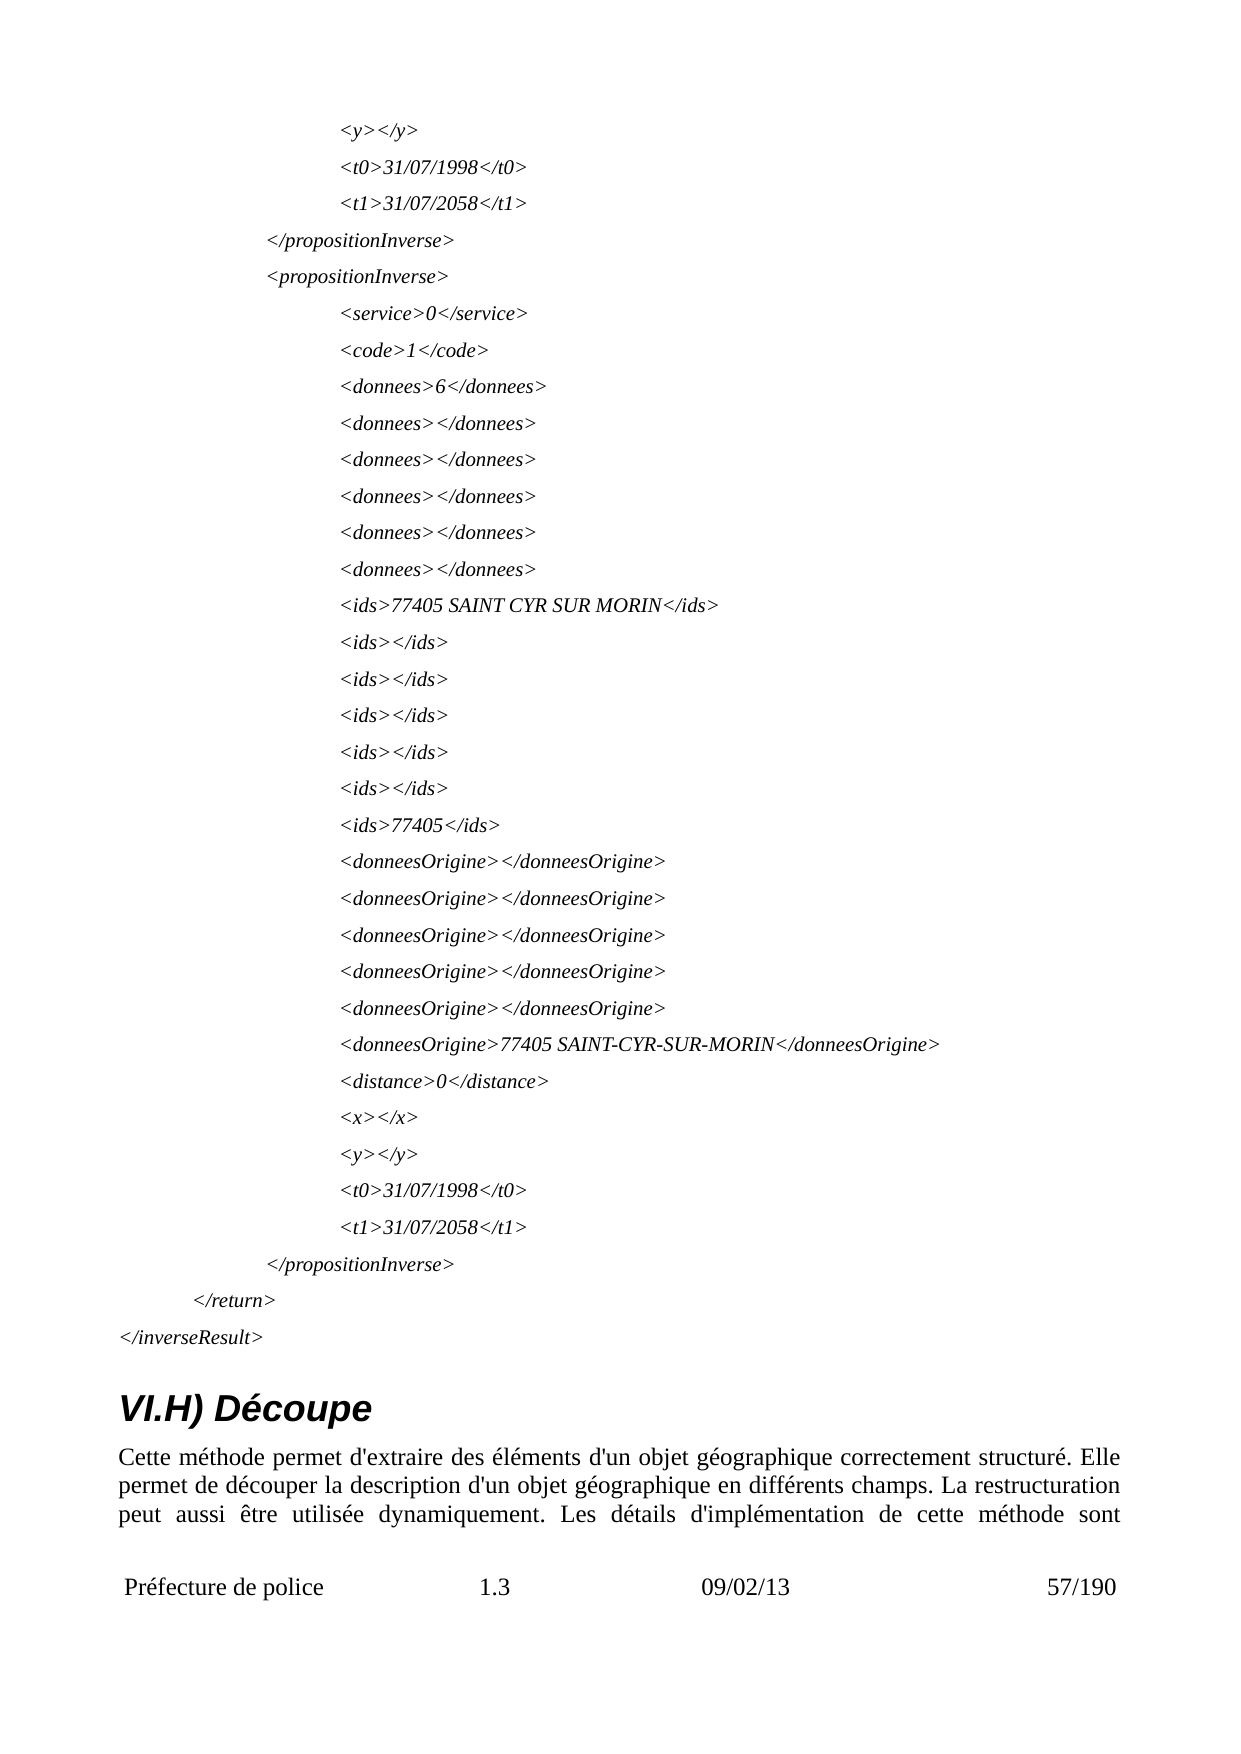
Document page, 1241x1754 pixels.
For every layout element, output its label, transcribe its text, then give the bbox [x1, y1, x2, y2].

text <y></y> [118, 118, 1122, 142]
text <ids></ids> [118, 776, 1122, 800]
text Cette méthode permet d'extraire des éléments d'un objet géographique correctement structuré. Elle permet de découper la description d'un objet géographique en différents champs. La restructuration peut aussi être utilisée dynamiquement. Les détails d'implémentation de cette méthode sont [118, 1442, 1122, 1528]
text <donnees></donnees> [118, 447, 1122, 471]
text <donneesOrigine></donneesOrigine> [118, 959, 1122, 983]
text <donneesOrigine></donneesOrigine> [118, 996, 1122, 1020]
text <donnees></donnees> [118, 557, 1122, 581]
text <t1>31/07/2058</t1> [118, 191, 1122, 215]
text <ids>77405</ids> [118, 813, 1122, 837]
text </propositionInverse> [118, 228, 1122, 252]
text <y></y> [118, 1142, 1122, 1166]
text <ids>77405 SAINT CYR SUR MORIN</ids> [118, 593, 1122, 617]
text <ids></ids> [118, 630, 1122, 654]
text <donnees></donnees> [118, 520, 1122, 544]
text <donneesOrigine></donneesOrigine> [118, 849, 1122, 873]
text </propositionInverse> [118, 1252, 1122, 1276]
text <distance>0</distance> [118, 1069, 1122, 1093]
text <ids></ids> [118, 740, 1122, 764]
text <propositionInverse> [118, 264, 1122, 288]
subtitle Découpe [118, 1386, 1122, 1429]
text <donneesOrigine>77405 SAINT-CYR-SUR-MORIN</donneesOrigine> [118, 1032, 1122, 1056]
text <ids></ids> [118, 703, 1122, 727]
text <t0>31/07/1998</t0> [118, 155, 1122, 179]
text <donneesOrigine></donneesOrigine> [118, 886, 1122, 910]
text <donneesOrigine></donneesOrigine> [118, 922, 1122, 947]
text </inverseResult> [118, 1325, 1122, 1349]
text <donnees></donnees> [118, 411, 1122, 435]
text <code>1</code> [118, 337, 1122, 362]
text <donnees>6</donnees> [118, 374, 1122, 398]
text <x></x> [118, 1105, 1122, 1129]
text </return> [118, 1288, 1122, 1312]
text <service>0</service> [118, 301, 1122, 325]
text <t0>31/07/1998</t0> [118, 1178, 1122, 1202]
text <donnees></donnees> [118, 484, 1122, 508]
text <ids></ids> [118, 667, 1122, 691]
text <t1>31/07/2058</t1> [118, 1215, 1122, 1239]
